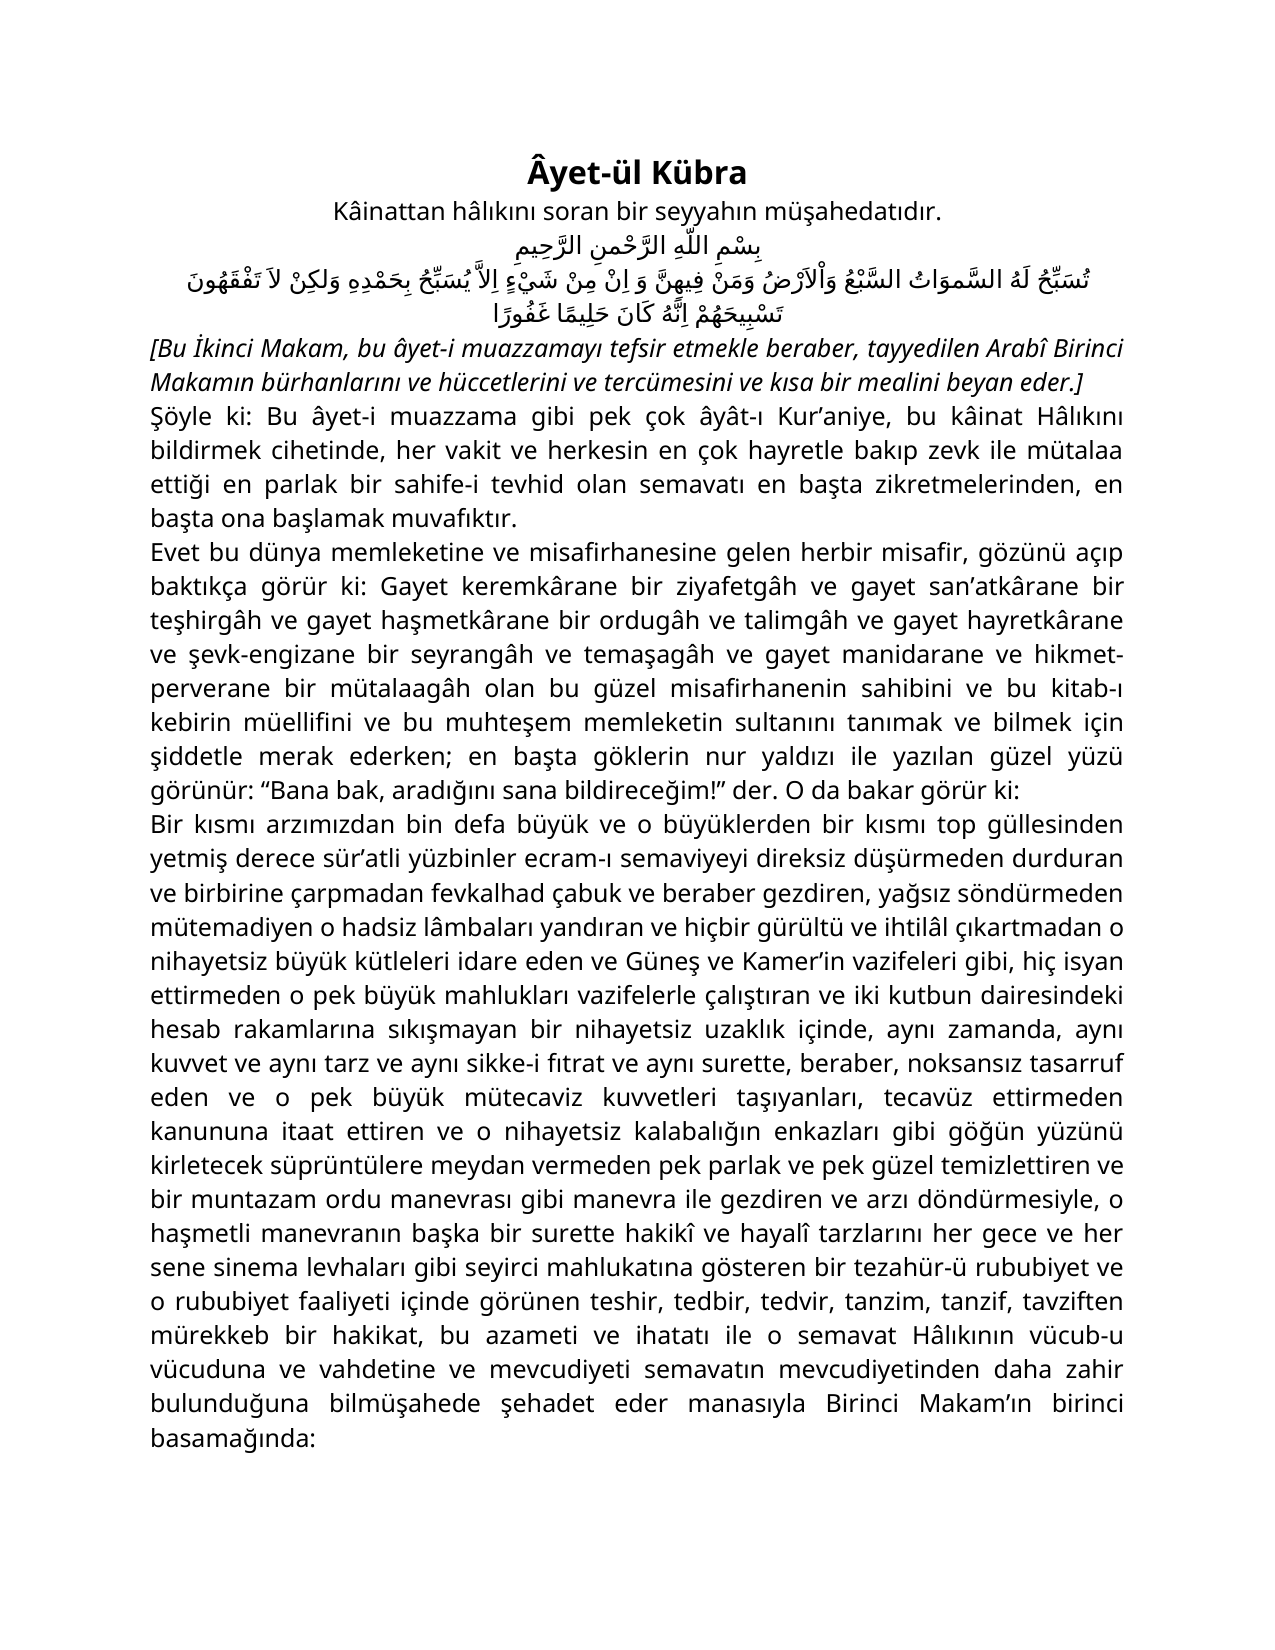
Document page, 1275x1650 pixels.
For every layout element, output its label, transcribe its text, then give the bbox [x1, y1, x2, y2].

subtitle Âyet-ül Kübra [150, 150, 1125, 194]
text بِسْمِ اللّهِ الرَّحْمنِ الرَّحِيمِ [150, 228, 1125, 262]
text [Bu İkinci Makam, bu âyet-i muazzamayı tefsir etmekle beraber, tayyedilen Arabî Birinci Makamın bürhanlarını ve hüccetlerini ve tercümesini ve kısa bir mealini beyan eder.] [150, 330, 1125, 398]
text تُسَبِّحُ لَهُ السَّموَاتُ السَّبْعُ وَاْلاَرْضُ وَمَنْ فِيهِنَّ وَ اِنْ مِنْ شَيْءٍ اِلاَّ يُسَبِّحُ بِحَمْدِهِ وَلكِنْ لاَ تَفْقَهُونَ تَسْبِيحَهُمْ اِنَّهُ كَانَ حَلِيمًا غَفُورًا [150, 262, 1125, 330]
text Evet bu dünya memleketine ve misafirhanesine gelen herbir misafir, gözünü açıp baktıkça görür ki: Gayet keremkârane bir ziyafetgâh ve gayet san’atkârane bir teşhirgâh ve gayet haşmetkârane bir ordugâh ve talimgâh ve gayet hayretkârane ve şevk-engizane bir seyrangâh ve temaşagâh ve gayet manidarane ve hikmet-perverane bir mütalaagâh olan bu güzel misafirhanenin sahibini ve bu kitab-ı kebirin müellifini ve bu muhteşem memleketin sultanını tanımak ve bilmek için şiddetle merak ederken; en başta göklerin nur yaldızı ile yazılan güzel yüzü görünür: “Bana bak, aradığını sana bildireceğim!” der. O da bakar görür ki: [150, 534, 1125, 807]
text Şöyle ki: Bu âyet-i muazzama gibi pek çok âyât-ı Kur’aniye, bu kâinat Hâlıkını bildirmek cihetinde, her vakit ve herkesin en çok hayretle bakıp zevk ile mütalaa ettiği en parlak bir sahife-i tevhid olan semavatı en başta zikretmelerinden, en başta ona başlamak muvafıktır. [150, 398, 1125, 534]
text Bir kısmı arzımızdan bin defa büyük ve o büyüklerden bir kısmı top güllesinden yetmiş derece sür’atli yüzbinler ecram-ı semaviyeyi direksiz düşürmeden durduran ve birbirine çarpmadan fevkalhad çabuk ve beraber gezdiren, yağsız söndürmeden mütemadiyen o hadsiz lâmbaları yandıran ve hiçbir gürültü ve ihtilâl çıkartmadan o nihayetsiz büyük kütleleri idare eden ve Güneş ve Kamer’in vazifeleri gibi, hiç isyan ettirmeden o pek büyük mahlukları vazifelerle çalıştıran ve iki kutbun dairesindeki hesab rakamlarına sıkışmayan bir nihayetsiz uzaklık içinde, aynı zamanda, aynı kuvvet ve aynı tarz ve aynı sikke-i fıtrat ve aynı surette, beraber, noksansız tasarruf eden ve o pek büyük mütecaviz kuvvetleri taşıyanları, tecavüz ettirmeden kanununa itaat ettiren ve o nihayetsiz kalabalığın enkazları gibi göğün yüzünü kirletecek süprüntülere meydan vermeden pek parlak ve pek güzel temizlettiren ve bir muntazam ordu manevrası gibi manevra ile gezdiren ve arzı döndürmesiyle, o haşmetli manevranın başka bir surette hakikî ve hayalî tarzlarını her gece ve her sene sinema levhaları gibi seyirci mahlukatına gösteren bir tezahür-ü rububiyet ve o rububiyet faaliyeti içinde görünen teshir, tedbir, tedvir, tanzim, tanzif, tavziften mürekkeb bir hakikat, bu azameti ve ihatatı ile o semavat Hâlıkının vücub-u vücuduna ve vahdetine ve mevcudiyeti semavatın mevcudiyetinden daha zahir bulunduğuna bilmüşahede şehadet eder manasıyla Birinci Makam’ın birinci basamağında: [150, 807, 1125, 1454]
text Kâinattan hâlıkını soran bir seyyahın müşahedatıdır. [150, 194, 1125, 228]
